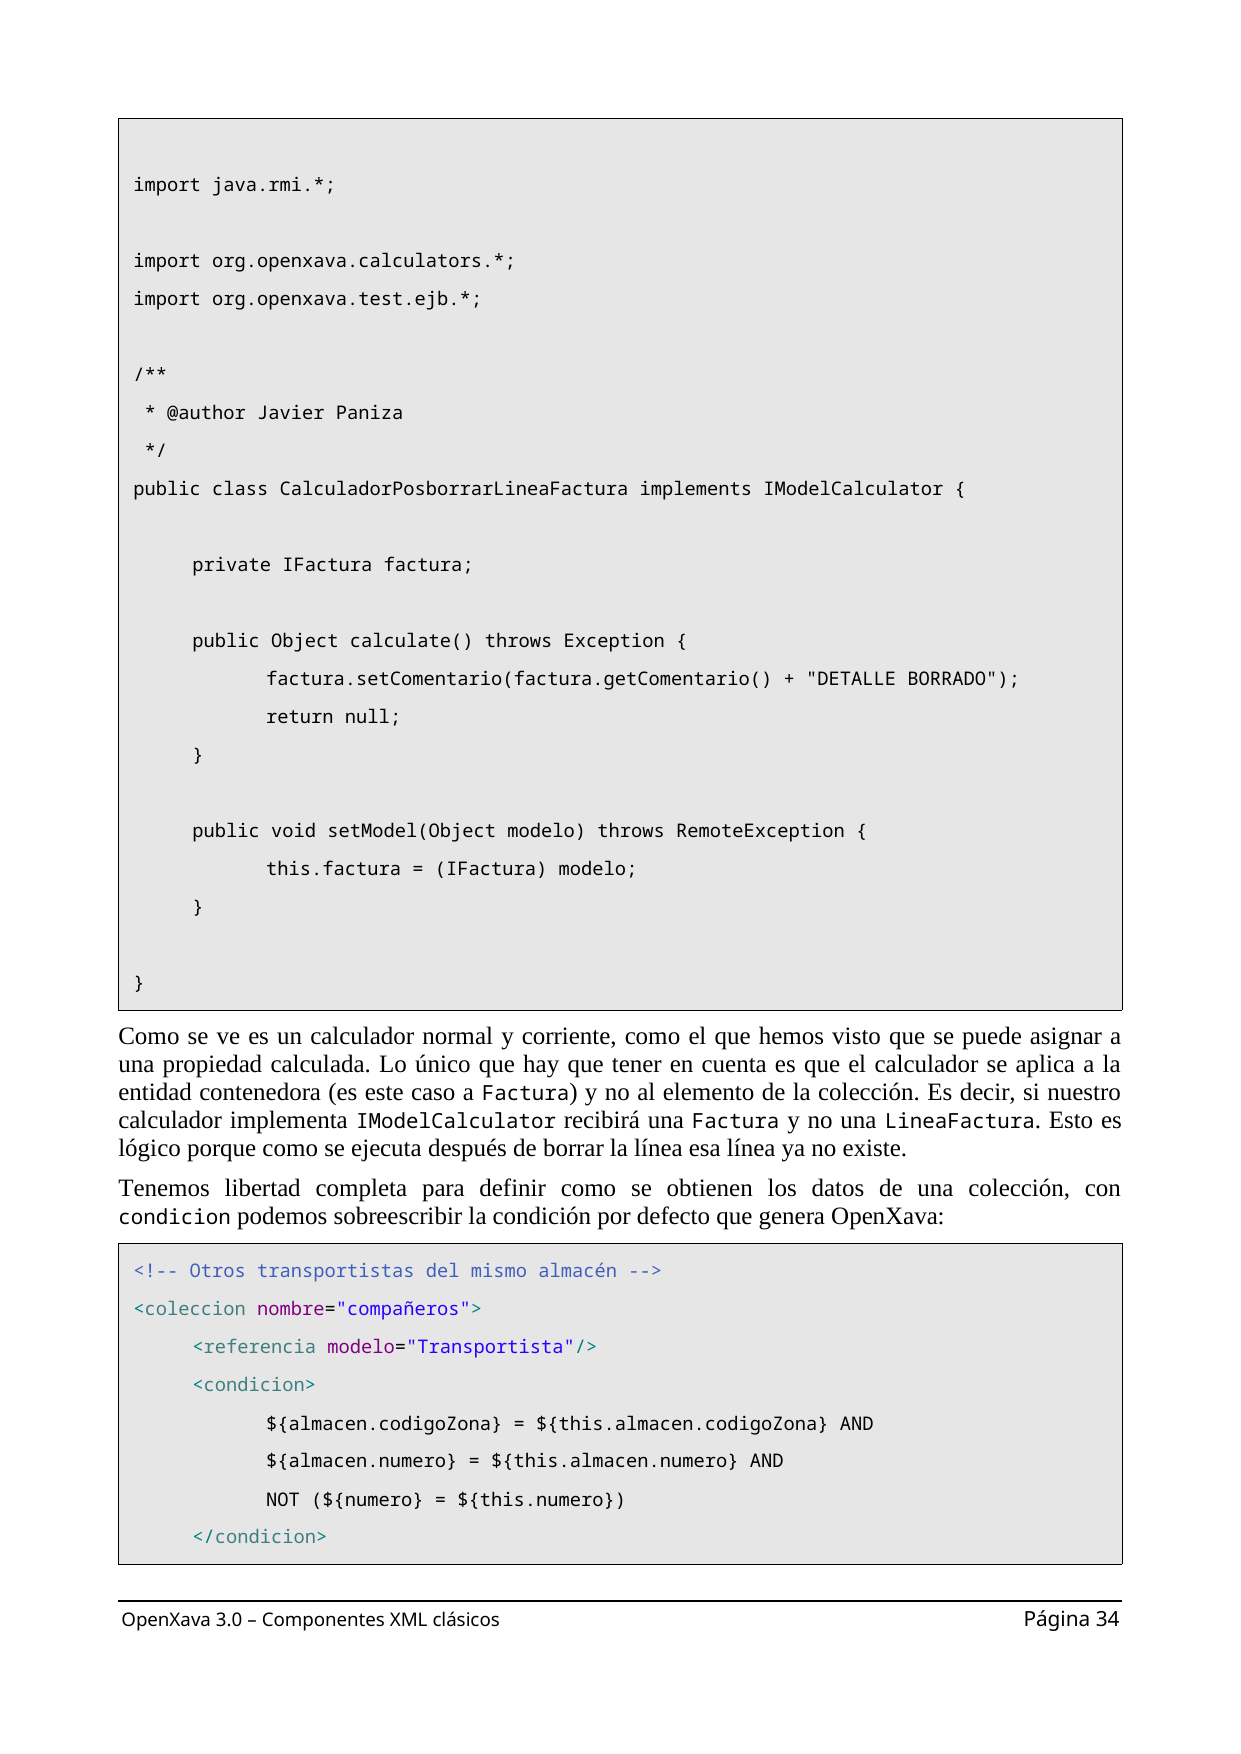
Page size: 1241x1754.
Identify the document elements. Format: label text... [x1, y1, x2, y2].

text import org.openxava.calculators.*; [119, 232, 1122, 270]
text <condicion> [119, 1357, 1122, 1395]
text <referencia modelo="Transportista"/> [119, 1319, 1122, 1357]
text </condicion> [119, 1509, 1122, 1564]
text } [119, 954, 1122, 1010]
text public void setModel(Object modelo) throws RemoteException { [119, 802, 1122, 841]
text import java.rmi.*; [119, 156, 1122, 194]
text * @author Javier Paniza [119, 384, 1122, 422]
text import org.openxava.test.ejb.*; [119, 270, 1122, 308]
text NOT (${numero} = ${this.numero}) [119, 1471, 1122, 1509]
text <coleccion nombre="compañeros"> [119, 1281, 1122, 1319]
text ${almacen.numero} = ${this.almacen.numero} AND [119, 1433, 1122, 1471]
text /** [119, 346, 1122, 384]
text } [119, 878, 1122, 917]
text private IFactura factura; [119, 536, 1122, 574]
text ${almacen.codigoZona} = ${this.almacen.codigoZona} AND [119, 1395, 1122, 1433]
text return null; [119, 688, 1122, 726]
text Como se ve es un calculador normal y corriente, como el que hemos visto que se puede asignar a una propiedad calculada. Lo único que hay que tener en cuenta es que el calculador se aplica a la entidad contenedora (es este caso a Factura) y no al elemento de la colección. Es decir, si nuestro calculador implementa IModelCalculator recibirá una Factura y no una LineaFactura. Esto es lógico porque como se ejecuta después de borrar la línea esa línea ya no existe. [118, 1022, 1122, 1162]
text public Object calculate() throws Exception { [119, 612, 1122, 650]
text <!-- Otros transportistas del mismo almacén --> [119, 1244, 1122, 1281]
text this.factura = (IFactura) modelo; [119, 841, 1122, 878]
text factura.setComentario(factura.getComentario() + "DETALLE BORRADO"); [119, 650, 1122, 688]
text */ [119, 422, 1122, 460]
text } [119, 726, 1122, 764]
text Tenemos libertad completa para definir como se obtienen los datos de una colección, con condicion podemos sobreescribir la condición por defecto que genera OpenXava: [118, 1174, 1122, 1230]
text public class CalculadorPosborrarLineaFactura implements IModelCalculator { [119, 460, 1122, 498]
